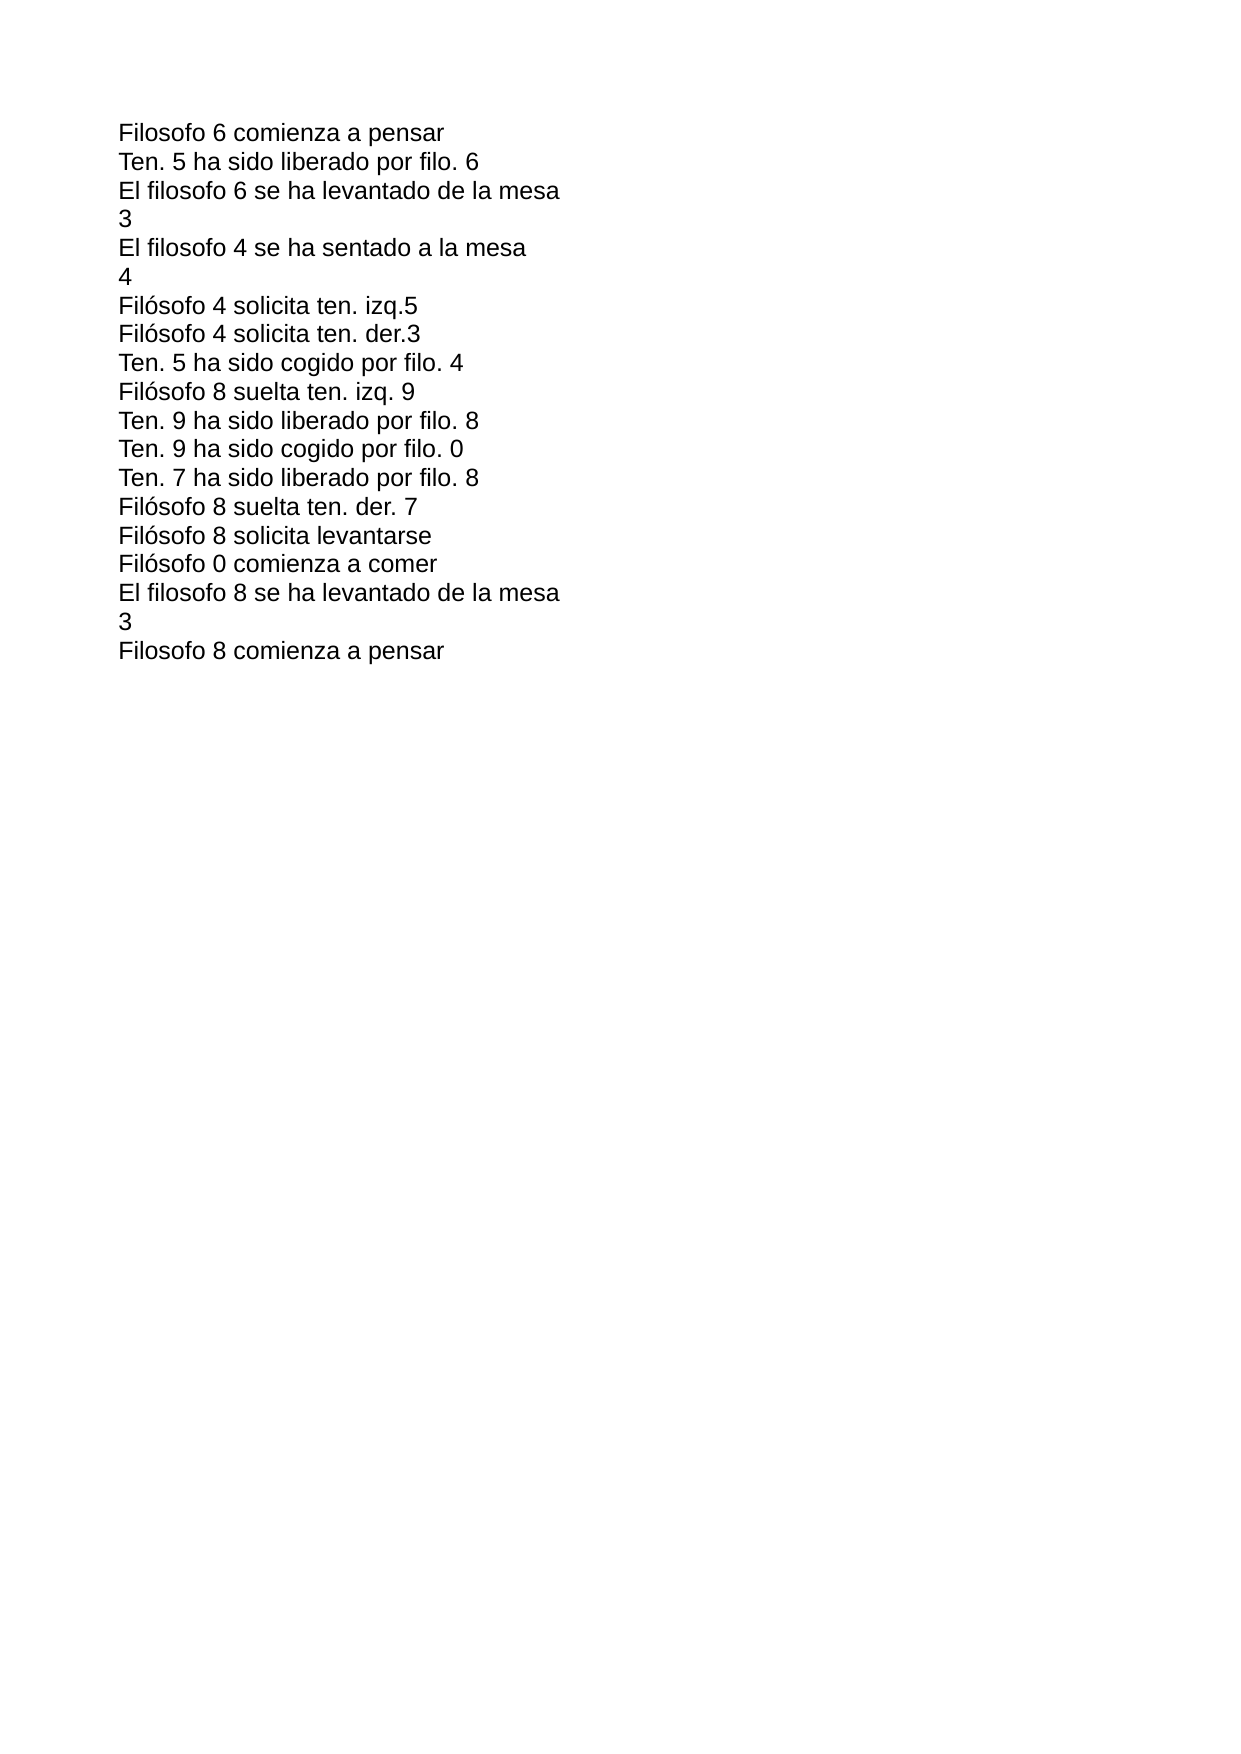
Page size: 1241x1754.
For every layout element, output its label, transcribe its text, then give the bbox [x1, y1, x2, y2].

text Ten. 7 ha sido liberado por filo. 8 [118, 463, 1122, 492]
text Filosofo 6 comienza a pensar [118, 118, 1122, 147]
text 3 [118, 607, 1122, 636]
text Filósofo 8 suelta ten. der. 7 [118, 492, 1122, 521]
text Filósofo 8 solicita levantarse [118, 521, 1122, 549]
text Filosofo 8 comienza a pensar [118, 636, 1122, 664]
text El filosofo 8 se ha levantado de la mesa [118, 578, 1122, 607]
text Ten. 5 ha sido cogido por filo. 4 [118, 348, 1122, 377]
text 4 [118, 262, 1122, 291]
text Ten. 9 ha sido liberado por filo. 8 [118, 406, 1122, 434]
text 3 [118, 204, 1122, 233]
text El filosofo 4 se ha sentado a la mesa [118, 233, 1122, 262]
text Filósofo 4 solicita ten. izq.5 [118, 291, 1122, 319]
text Ten. 5 ha sido liberado por filo. 6 [118, 147, 1122, 176]
text Filósofo 4 solicita ten. der.3 [118, 319, 1122, 348]
text Filósofo 0 comienza a comer [118, 549, 1122, 578]
text Ten. 9 ha sido cogido por filo. 0 [118, 434, 1122, 463]
text El filosofo 6 se ha levantado de la mesa [118, 176, 1122, 204]
text Filósofo 8 suelta ten. izq. 9 [118, 377, 1122, 406]
